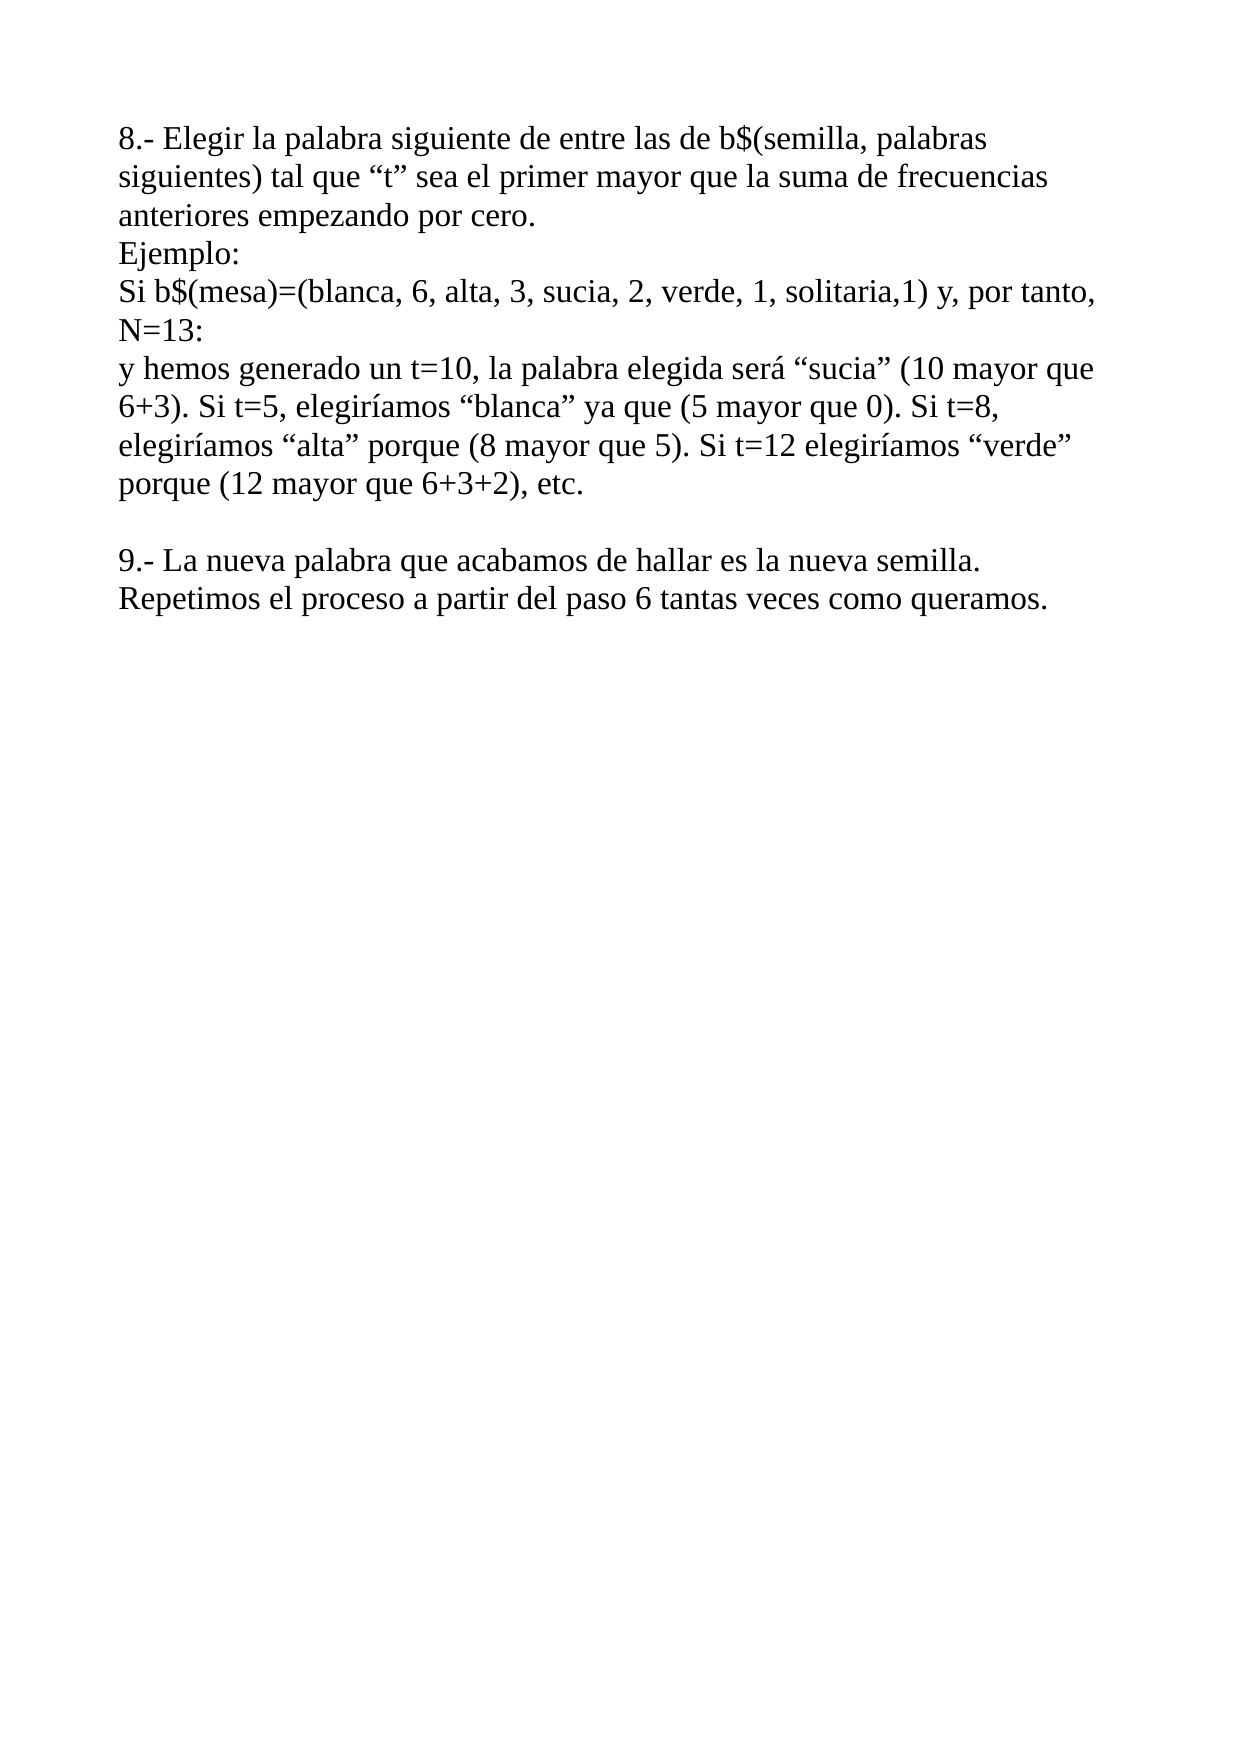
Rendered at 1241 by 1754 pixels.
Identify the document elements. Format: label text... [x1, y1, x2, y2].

text Si b$(mesa)=(blanca, 6, alta, 3, sucia, 2, verde, 1, solitaria,1) y, por tanto, N=13: [118, 271, 1122, 348]
text y hemos generado un t=10, la palabra elegida será “sucia” (10 mayor que 6+3). Si t=5, elegiríamos “blanca” ya que (5 mayor que 0). Si t=8, elegiríamos “alta” porque (8 mayor que 5). Si t=12 elegiríamos “verde” porque (12 mayor que 6+3+2), etc. [118, 348, 1122, 501]
text 8.- Elegir la palabra siguiente de entre las de b$(semilla, palabras siguientes) tal que “t” sea el primer mayor que la suma de frecuencias anteriores empezando por cero. [118, 118, 1122, 233]
text 9.- La nueva palabra que acabamos de hallar es la nueva semilla. Repetimos el proceso a partir del paso 6 tantas veces como queramos. [118, 540, 1122, 616]
text Ejemplo: [118, 233, 1122, 271]
